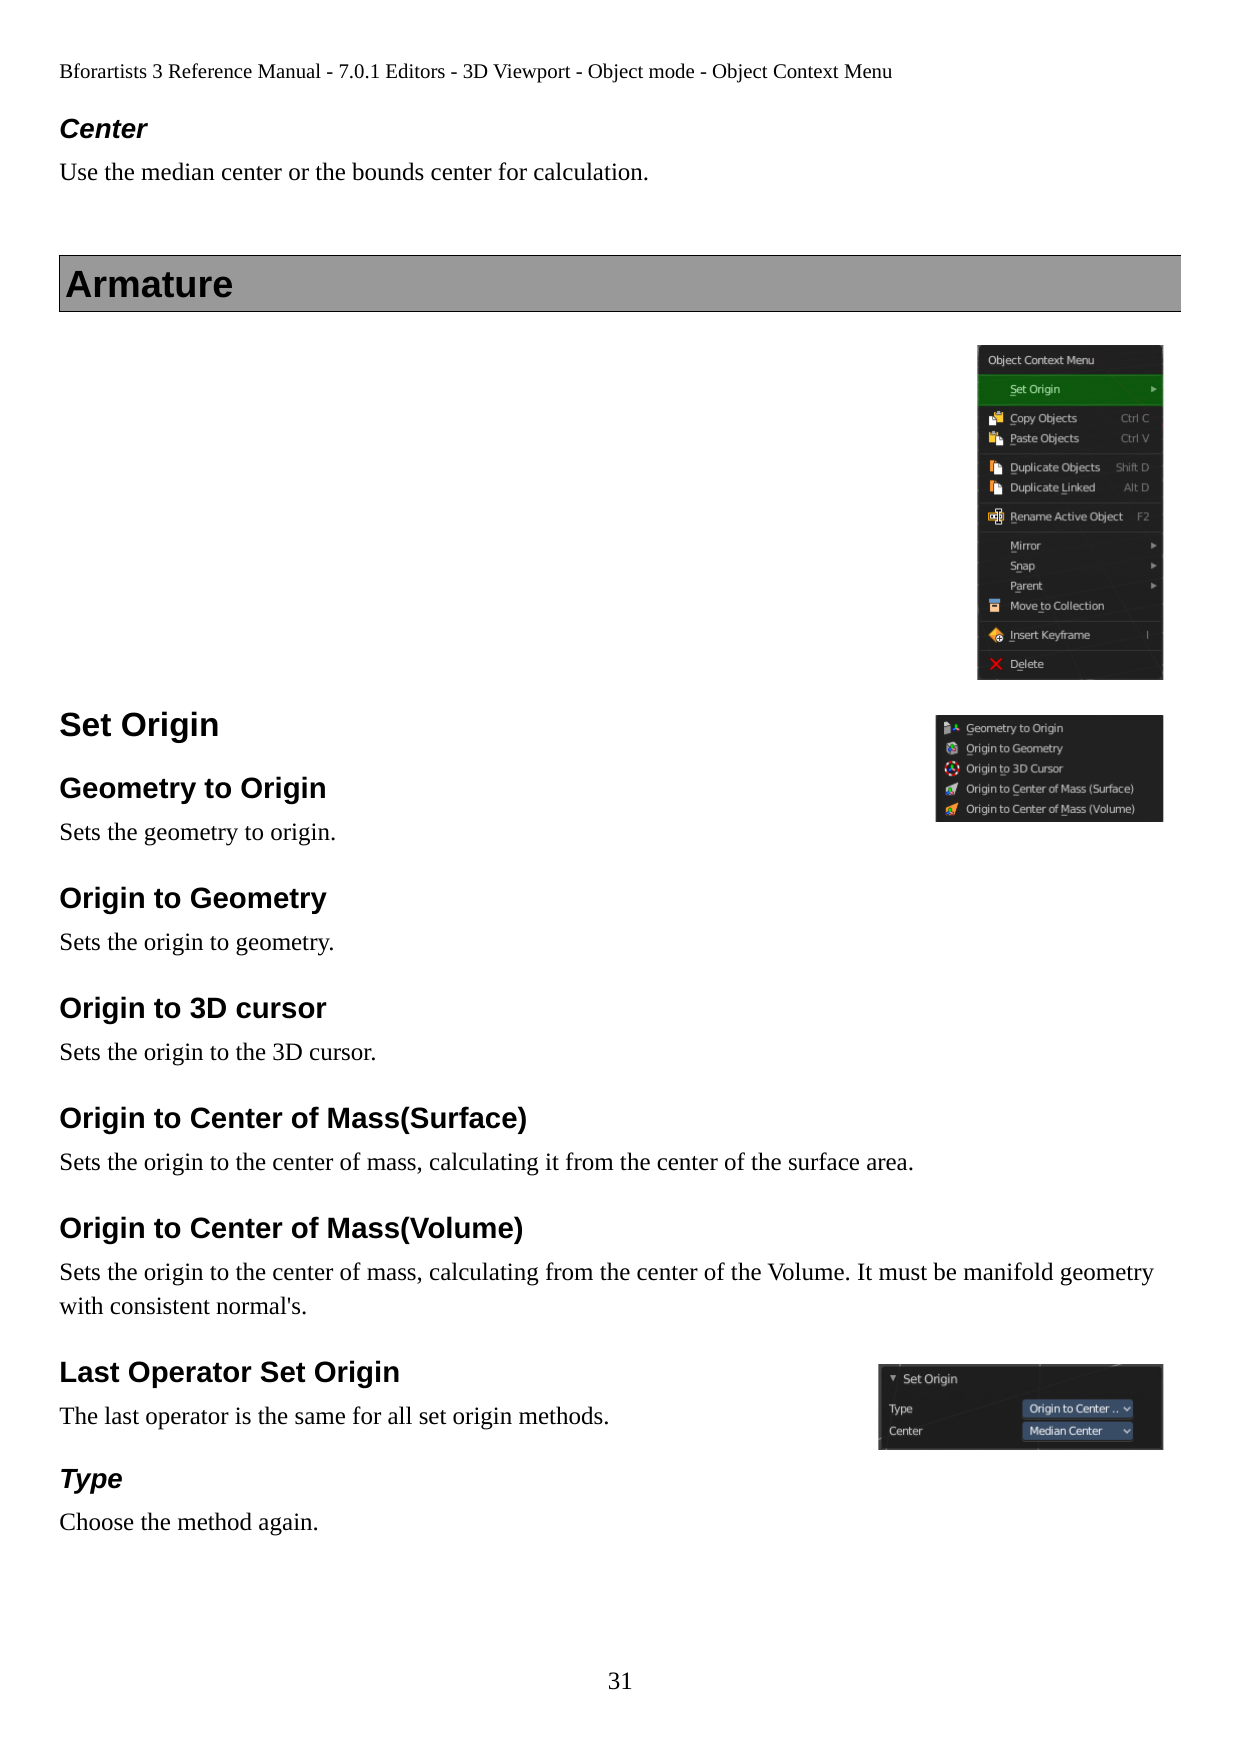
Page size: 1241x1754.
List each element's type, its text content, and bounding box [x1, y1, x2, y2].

text Sets the origin to the 3D cursor. [59, 1037, 1181, 1066]
picture [977, 345, 1164, 680]
subtitle Origin to Geometry [59, 881, 1181, 915]
subtitle Set Origin [59, 705, 1181, 744]
subtitle Center [59, 113, 1181, 144]
subtitle Origin to Center of Mass(Surface) [59, 1101, 1181, 1134]
text Choose the method again. [59, 1507, 1181, 1536]
subtitle Origin to Center of Mass(Volume) [59, 1211, 1181, 1244]
text Sets the origin to the center of mass, calculating it from the center of the surface area. [59, 1147, 1181, 1176]
text Sets the geometry to origin. [59, 817, 1181, 846]
table_header Armature [60, 256, 1181, 311]
text Use the median center or the bounds center for calculation. [59, 157, 1181, 186]
text The last operator is the same for all set origin methods. [59, 1401, 878, 1430]
picture [878, 1364, 1164, 1450]
subtitle Last Operator Set Origin [59, 1355, 1181, 1389]
subtitle Geometry to Origin [59, 771, 935, 805]
subtitle Type [59, 1463, 1181, 1495]
text Sets the origin to the center of mass, calculating from the center of the Volume. It must be manifold geometry with consistent normal's. [59, 1257, 1181, 1320]
subtitle [1164, 771, 1181, 805]
text Sets the origin to geometry. [59, 927, 1181, 956]
subtitle Origin to 3D cursor [59, 991, 1181, 1024]
picture [935, 715, 1164, 822]
